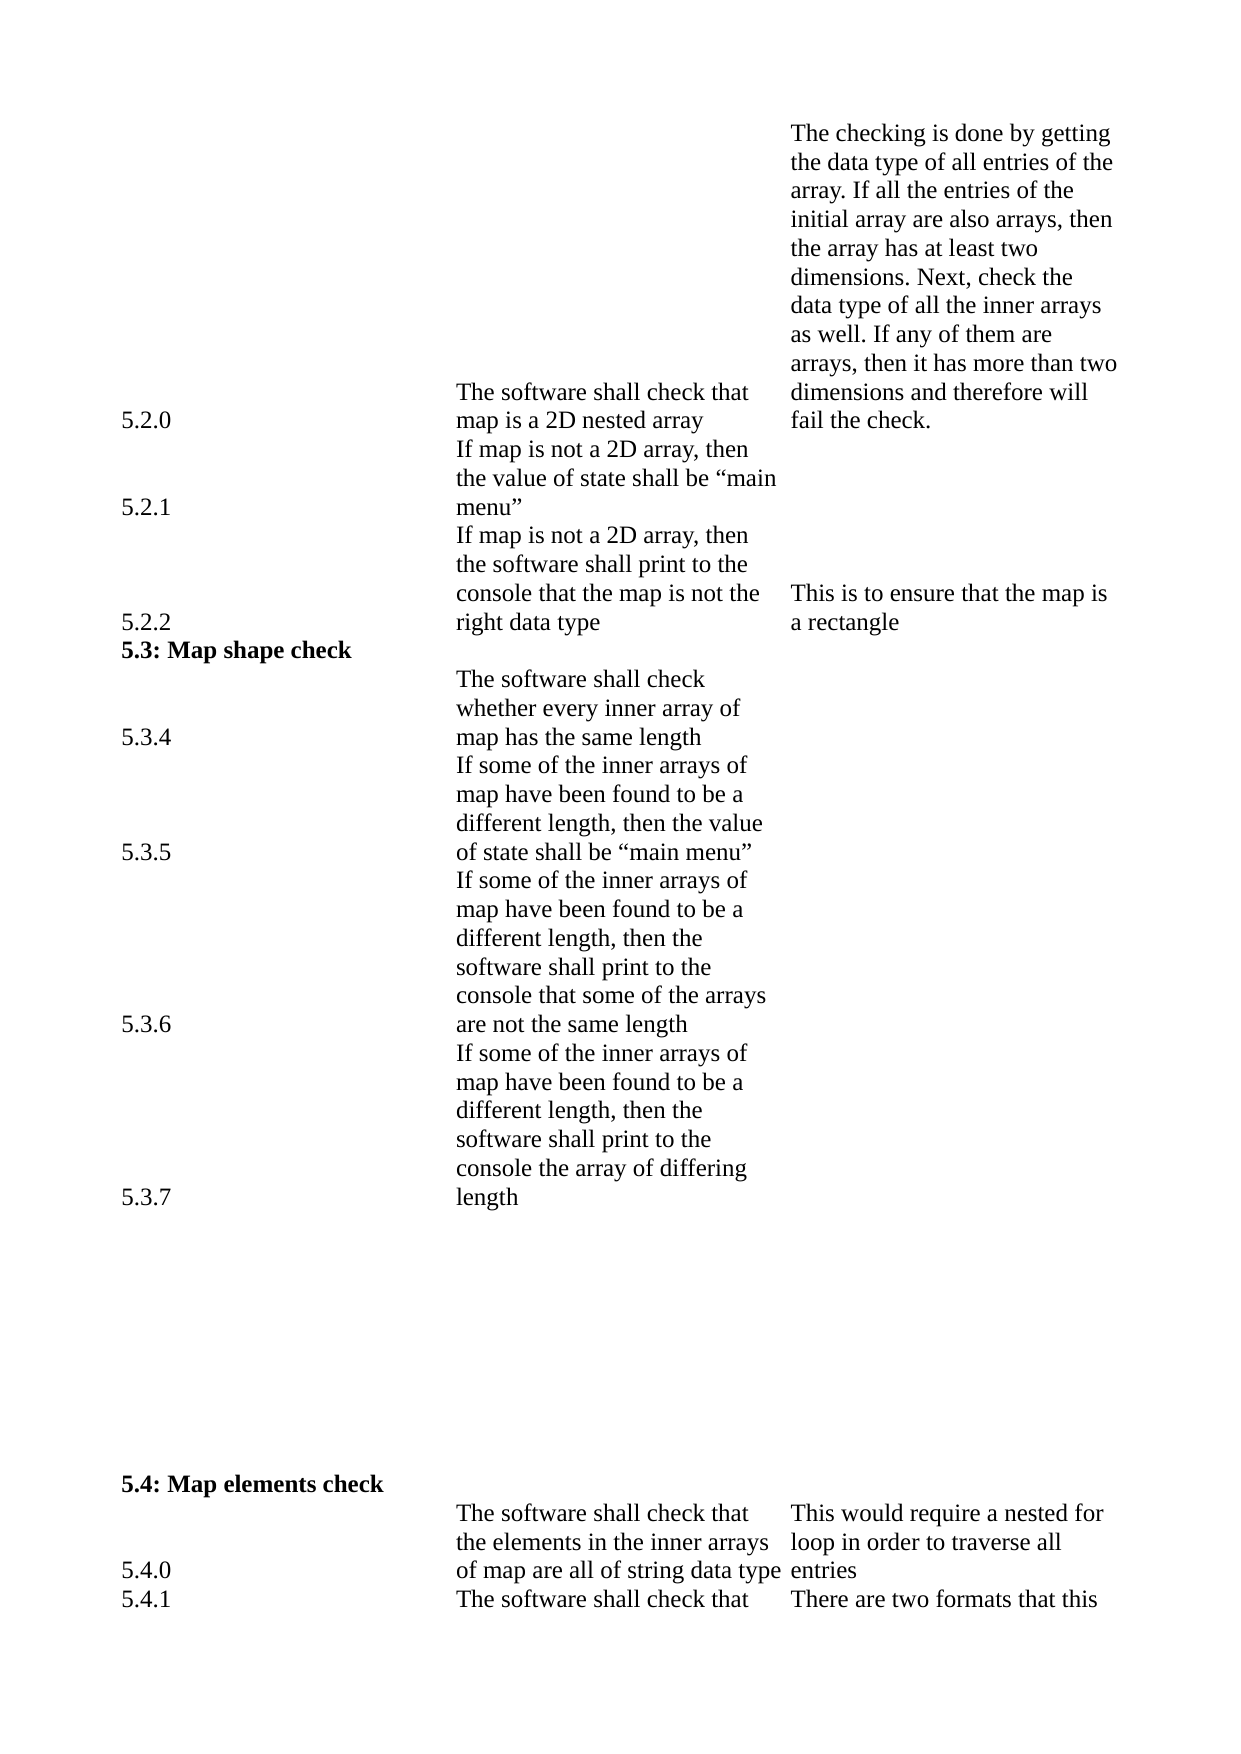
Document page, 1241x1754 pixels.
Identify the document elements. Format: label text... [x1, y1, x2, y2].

table_cell 5.4.0 [118, 1498, 453, 1584]
table_cell If map is not a 2D array, then the software shall print to the console that the map is not the right data type [453, 521, 787, 636]
table_cell If some of the inner arrays of map have been found to be a different length, then the software shall print to the console the array of differing length [453, 1038, 787, 1211]
table_cell 5.2.1 [118, 434, 453, 521]
table_cell 5.4: Map elements check [118, 1211, 1122, 1498]
table_cell 5.4.1 [118, 1584, 453, 1613]
table_cell The software shall check whether every inner array of map has the same length [453, 664, 787, 751]
table_cell If map is not a 2D array, then the value of state shall be “main menu” [453, 434, 787, 521]
table_cell 5.3.6 [118, 866, 453, 1038]
table_cell [787, 664, 1122, 751]
table_cell 5.2.0 [118, 118, 453, 434]
table_cell This is to ensure that the map is a rectangle [787, 521, 1122, 636]
table_cell 5.3: Map shape check [118, 636, 1122, 664]
table_cell [787, 434, 1122, 521]
table_cell The software shall check that the elements in the inner arrays of map are all of string data type [453, 1498, 787, 1584]
table_cell 5.2.2 [118, 521, 453, 636]
table_cell The checking is done by getting the data type of all entries of the array. If all the entries of the initial array are also arrays, then the array has at least two dimensions. Next, check the data type of all the inner arrays as well. If any of them are arrays, then it has more than two dimensions and therefore will fail the check. [787, 118, 1122, 434]
table_cell The software shall check that map is a 2D nested array [453, 118, 787, 434]
table_cell [787, 866, 1122, 1038]
table_cell The software shall check that [453, 1584, 787, 1613]
table_cell 5.3.7 [118, 1038, 453, 1211]
table_cell [787, 751, 1122, 866]
table_cell There are two formats that this [787, 1584, 1122, 1613]
table_cell If some of the inner arrays of map have been found to be a different length, then the software shall print to the console that some of the arrays are not the same length [453, 866, 787, 1038]
table_cell 5.3.4 [118, 664, 453, 751]
table_cell 5.3.5 [118, 751, 453, 866]
table_cell This would require a nested for loop in order to traverse all entries [787, 1498, 1122, 1584]
table_cell [787, 1038, 1122, 1211]
table_cell If some of the inner arrays of map have been found to be a different length, then the value of state shall be “main menu” [453, 751, 787, 866]
